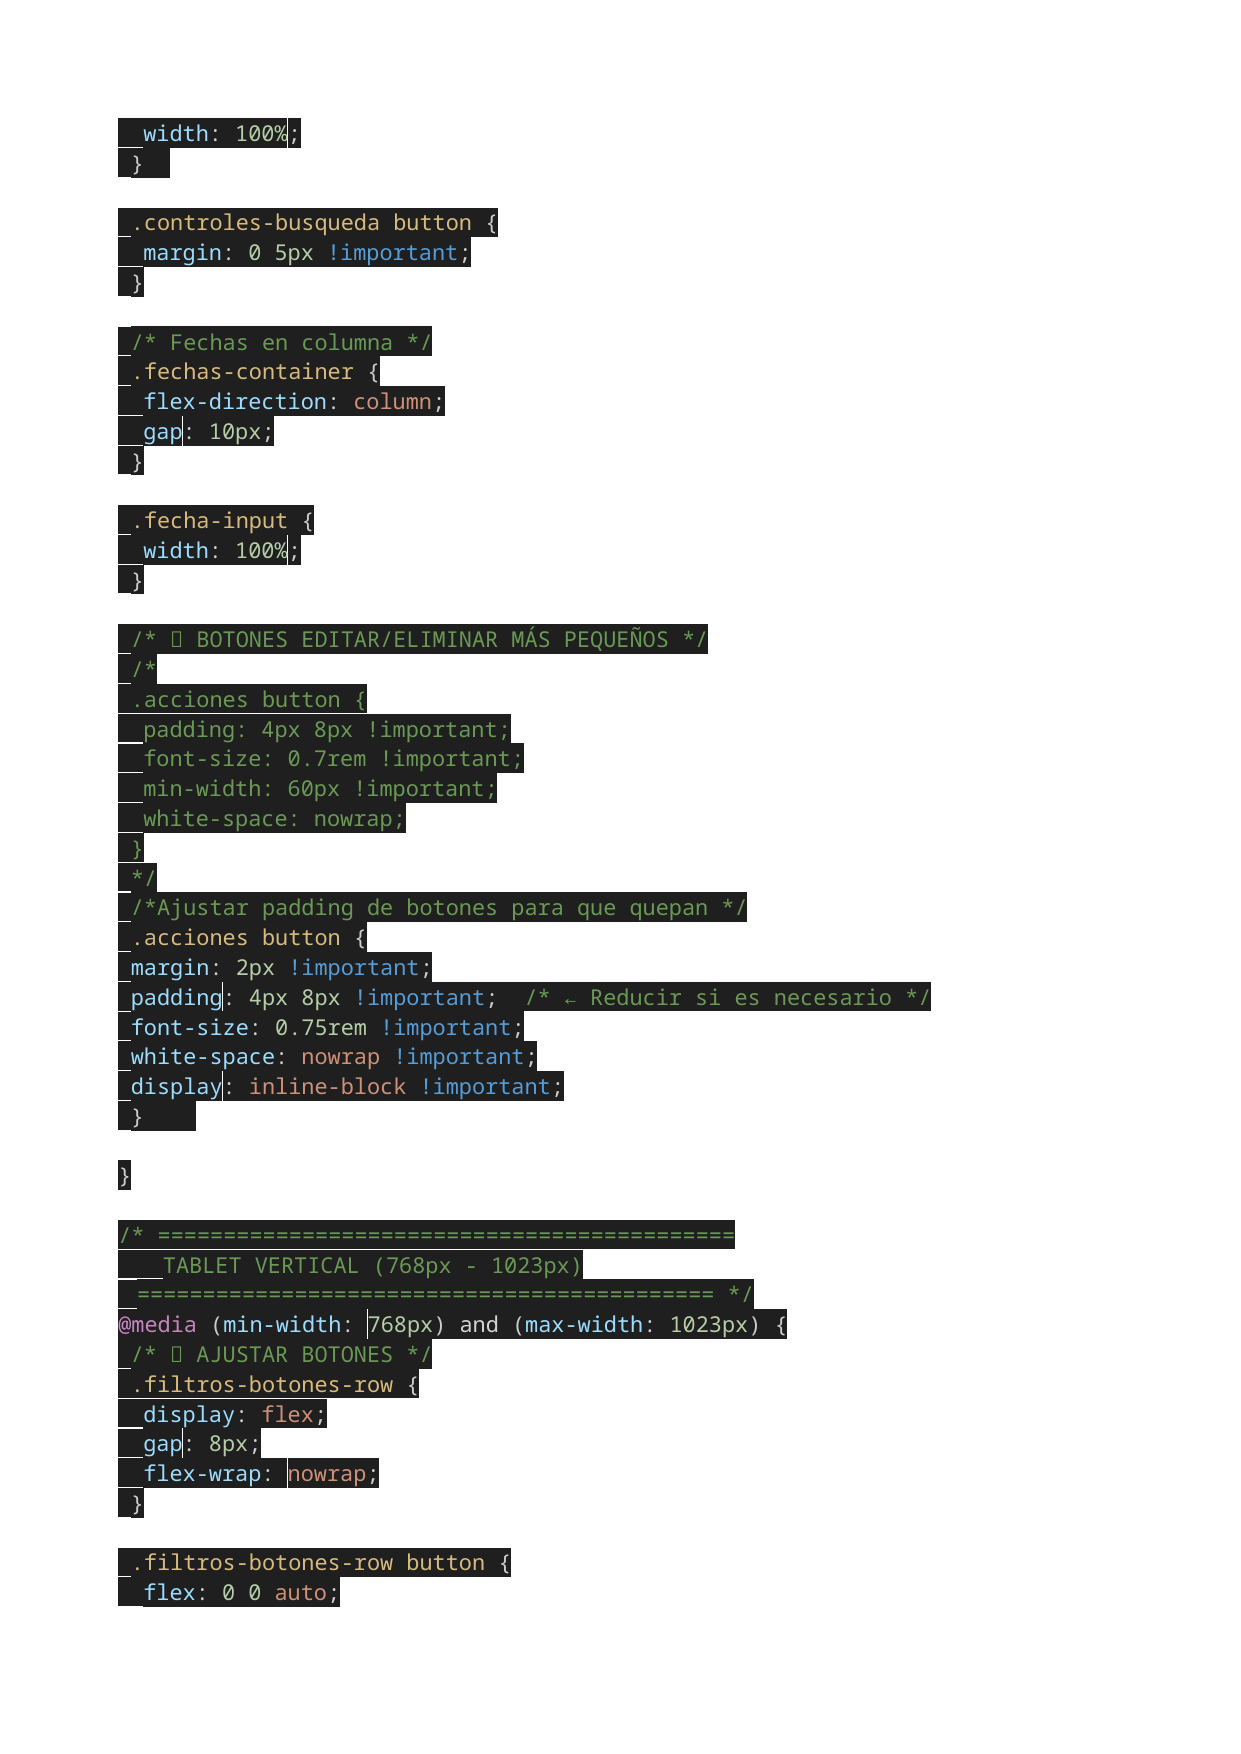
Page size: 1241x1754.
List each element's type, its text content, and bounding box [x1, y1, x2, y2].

text .filtros-botones-row { [118, 1369, 1122, 1398]
text /* Fechas en columna */ [118, 326, 1122, 356]
text .filtros-botones-row button { [118, 1547, 1122, 1577]
text /* ✅ BOTONES EDITAR/ELIMINAR MÁS PEQUEÑOS */ [118, 624, 1122, 654]
text flex-direction: column; [118, 386, 1122, 416]
text .fecha-input { [118, 505, 1122, 535]
text } [118, 833, 1122, 862]
text white-space: nowrap; [118, 803, 1122, 833]
text } [118, 565, 1122, 594]
text } [118, 446, 1122, 475]
text } [118, 1101, 1122, 1131]
text display: inline-block !important; [118, 1071, 1122, 1101]
text padding: 4px 8px !important; [118, 713, 1122, 743]
text flex-wrap: nowrap; [118, 1458, 1122, 1488]
text font-size: 0.75rem !important; [118, 1011, 1122, 1041]
text gap: 8px; [118, 1428, 1122, 1458]
text ============================================ */ [118, 1279, 1122, 1309]
text min-width: 60px !important; [118, 773, 1122, 803]
text } [118, 1488, 1122, 1518]
text display: flex; [118, 1398, 1122, 1428]
text } [118, 1160, 1122, 1190]
text /* ✅ AJUSTAR BOTONES */ [118, 1339, 1122, 1369]
text 📱 TABLET VERTICAL (768px - 1023px) [118, 1249, 1122, 1279]
text /* [118, 654, 1122, 684]
text @media (min-width: 768px) and (max-width: 1023px) { [118, 1309, 1122, 1339]
text gap: 10px; [118, 416, 1122, 446]
text margin: 2px !important; [118, 952, 1122, 982]
text font-size: 0.7rem !important; [118, 743, 1122, 773]
text padding: 4px 8px !important; /* ← Reducir si es necesario */ [118, 982, 1122, 1011]
text .acciones button { [118, 684, 1122, 713]
text /* ============================================ [118, 1220, 1122, 1249]
text flex: 0 0 auto; [118, 1577, 1122, 1607]
text margin: 0 5px !important; [118, 237, 1122, 267]
text /*Ajustar padding de botones para que quepan */ [118, 892, 1122, 922]
text white-space: nowrap !important; [118, 1041, 1122, 1071]
text .acciones button { [118, 922, 1122, 952]
text .fechas-container { [118, 356, 1122, 386]
text */ [118, 862, 1122, 892]
text } [118, 267, 1122, 297]
text width: 100%; [118, 535, 1122, 565]
text } [118, 148, 1122, 178]
text .controles-busqueda button { [118, 207, 1122, 237]
text width: 100%; [118, 118, 1122, 148]
